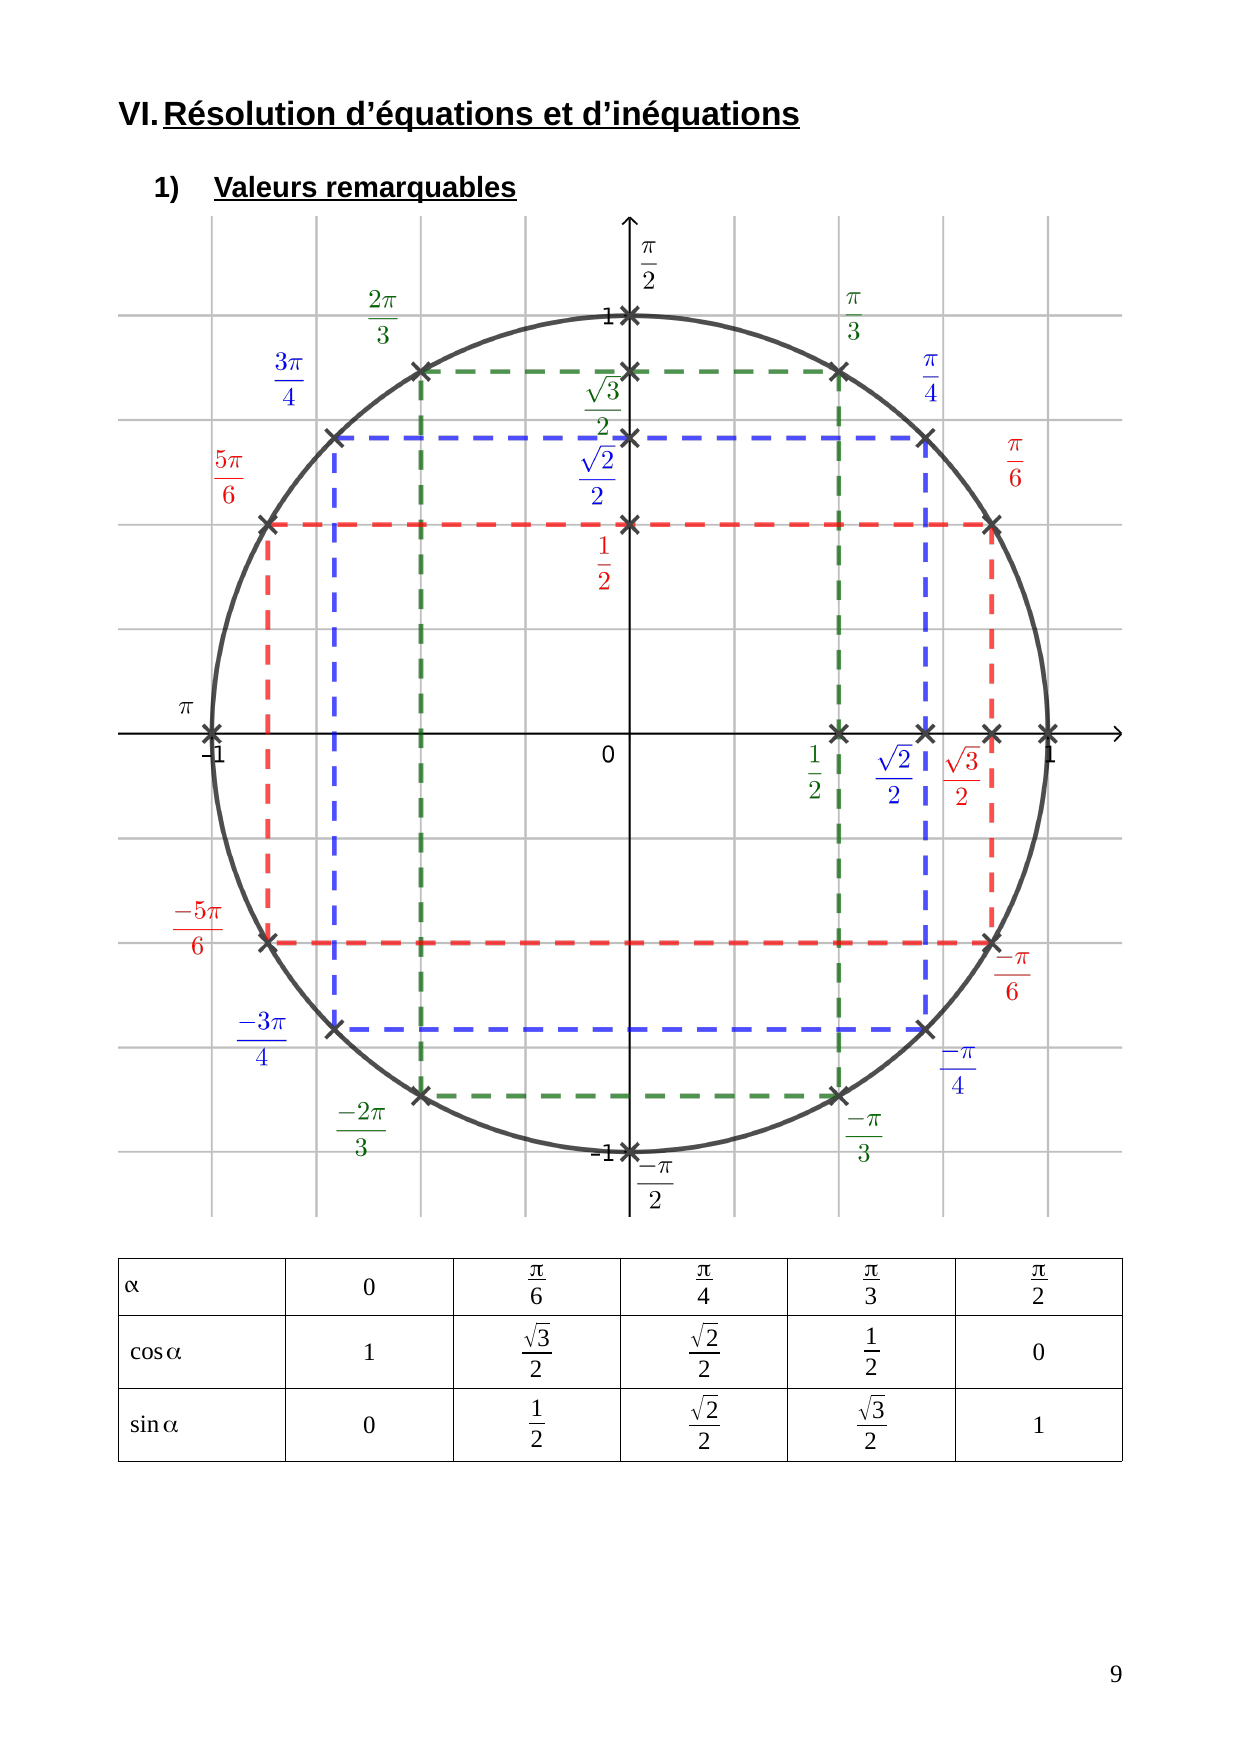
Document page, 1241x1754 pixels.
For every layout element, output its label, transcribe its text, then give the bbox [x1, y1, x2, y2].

table_cell [454, 1316, 620, 1388]
table_header [454, 1259, 620, 1315]
table_header [621, 1259, 787, 1315]
table_cell [454, 1389, 620, 1461]
table_cell 0 [956, 1316, 1122, 1388]
table_cell 1 [286, 1316, 453, 1388]
table_cell [119, 1316, 285, 1388]
subtitle Résolution d’équations et d’inéquations [118, 94, 1122, 132]
table_header [788, 1259, 955, 1315]
table_cell [119, 1389, 285, 1461]
table_header 0 [286, 1259, 453, 1315]
table_header  [119, 1259, 285, 1315]
subtitle Valeurs remarquables [153, 170, 1122, 203]
table_cell 1 [956, 1389, 1122, 1461]
table_cell [788, 1389, 955, 1461]
table_cell [621, 1316, 787, 1388]
table_cell [788, 1316, 955, 1388]
table_cell [621, 1389, 787, 1461]
table_cell 0 [286, 1389, 453, 1461]
table_header [956, 1259, 1122, 1315]
picture [118, 216, 1123, 1217]
